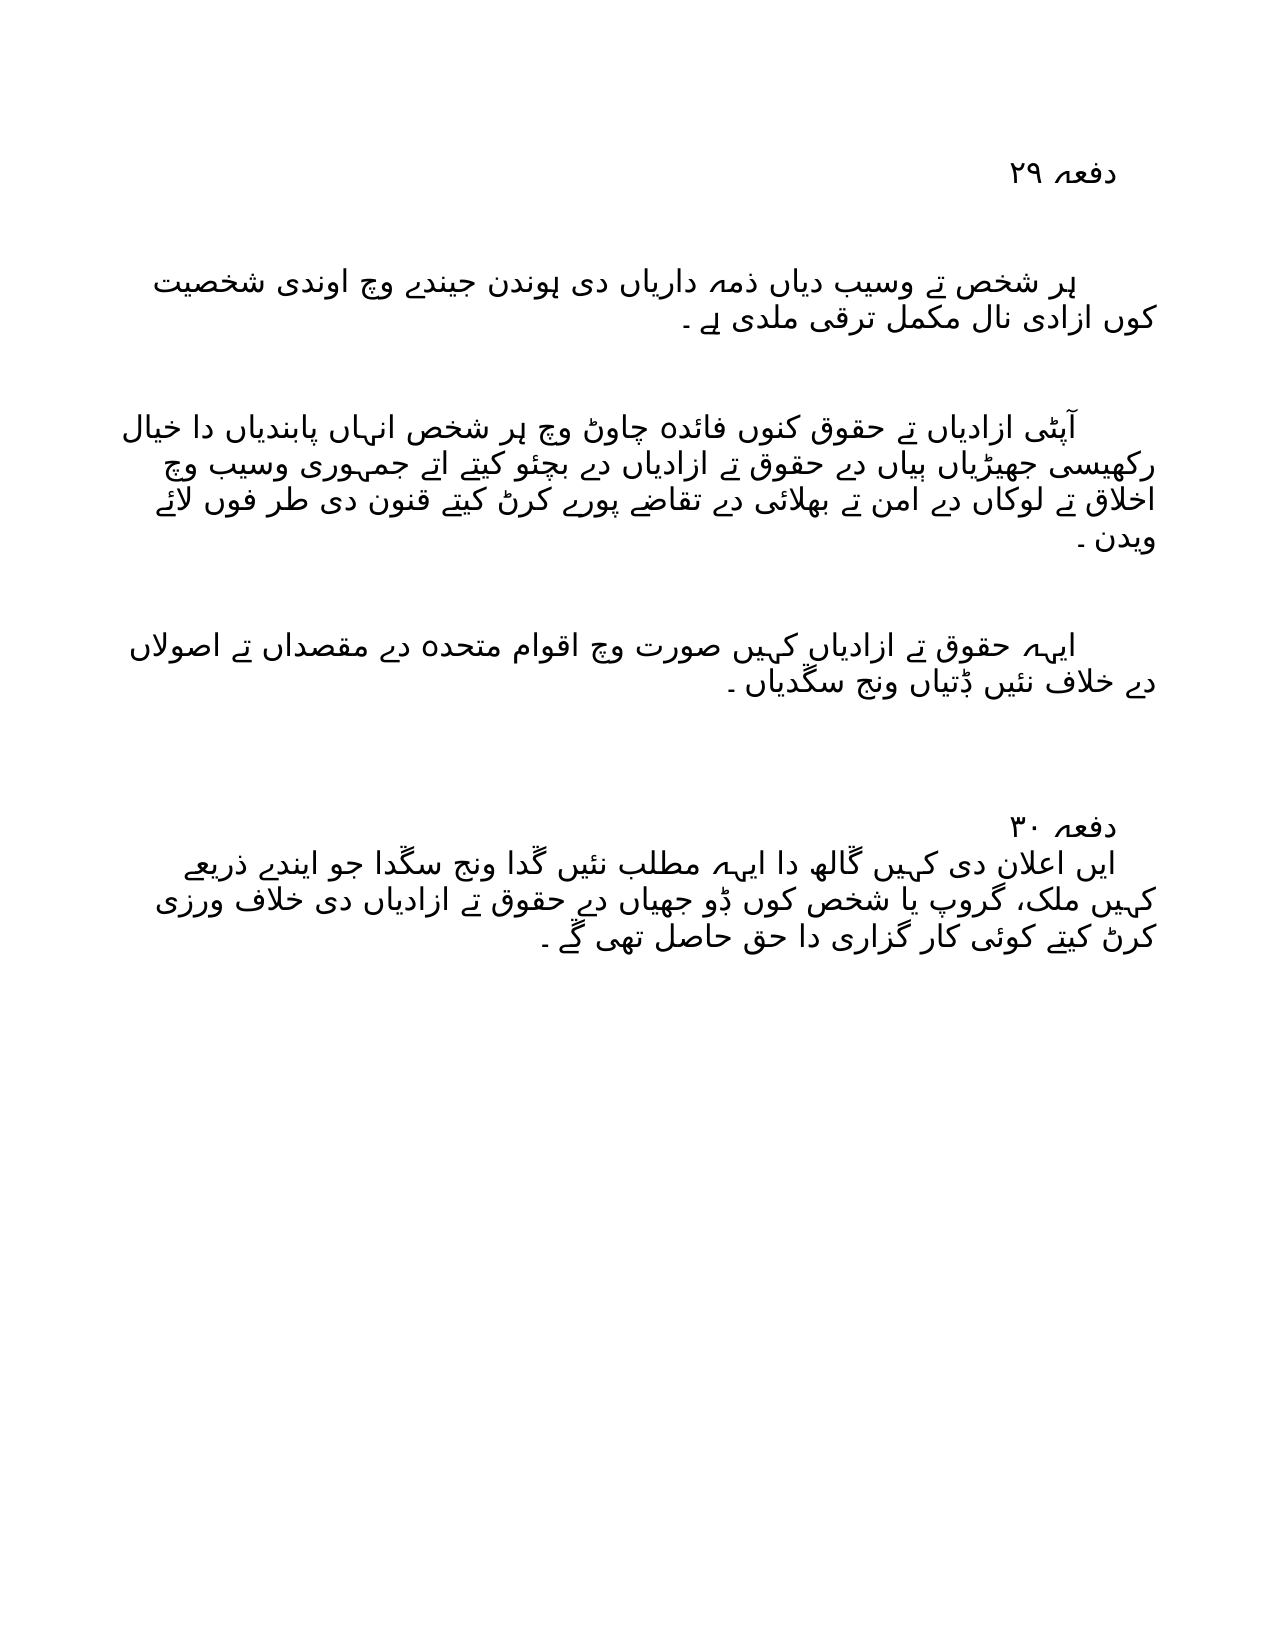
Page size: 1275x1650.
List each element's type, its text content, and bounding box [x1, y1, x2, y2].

text ایں اعلان دی کہیں ڱالھ دا ایہہ مطلب نئیں ڱدا ونج سڱدا جو ایندے ذریعے کہیں ملک، گروپ یا شخص کوں ڋو جھیاں دے حقوق تے ازادیاں دی خلاف ورزی کرڻ کیتے کوئی کار گزاری دا حق حاصل تھی ڱے ۔ [118, 845, 1157, 954]
text ہر شخص تے وسیب دیاں ذمہ داریاں دی ہوندن جیندے وچ اوندی شخصیت کوں ازادی نال مکمل ترقی ملدی ہے ۔ [118, 263, 1157, 336]
text دفعہ ۲۹ [118, 154, 1157, 191]
text دفعہ ۳۰ [118, 809, 1157, 845]
text آپڻی ازادیاں تے حقوق کنوں فائدہ چاوڻ وچ ہر شخص انہاں پابندیاں دا خیال رکھیسی جھیڑیاں ٻیاں دے حقوق تے ازادیاں دے بچئو کیتے اتے جمہوری وسیب وچ اخلاق تے لوکاں دے امن تے بھلائی دے تقاضے پورے کرڻ کیتے قنون دی طر فوں لائے ویدن ۔ [118, 409, 1157, 554]
text ایہہ حقوق تے ازادیاں کہیں صورت وچ اقوام متحدہ دے مقصداں تے اصولاں دے خلاف نئیں ڋتیاں ونج سڱدیاں ۔ [118, 627, 1157, 700]
